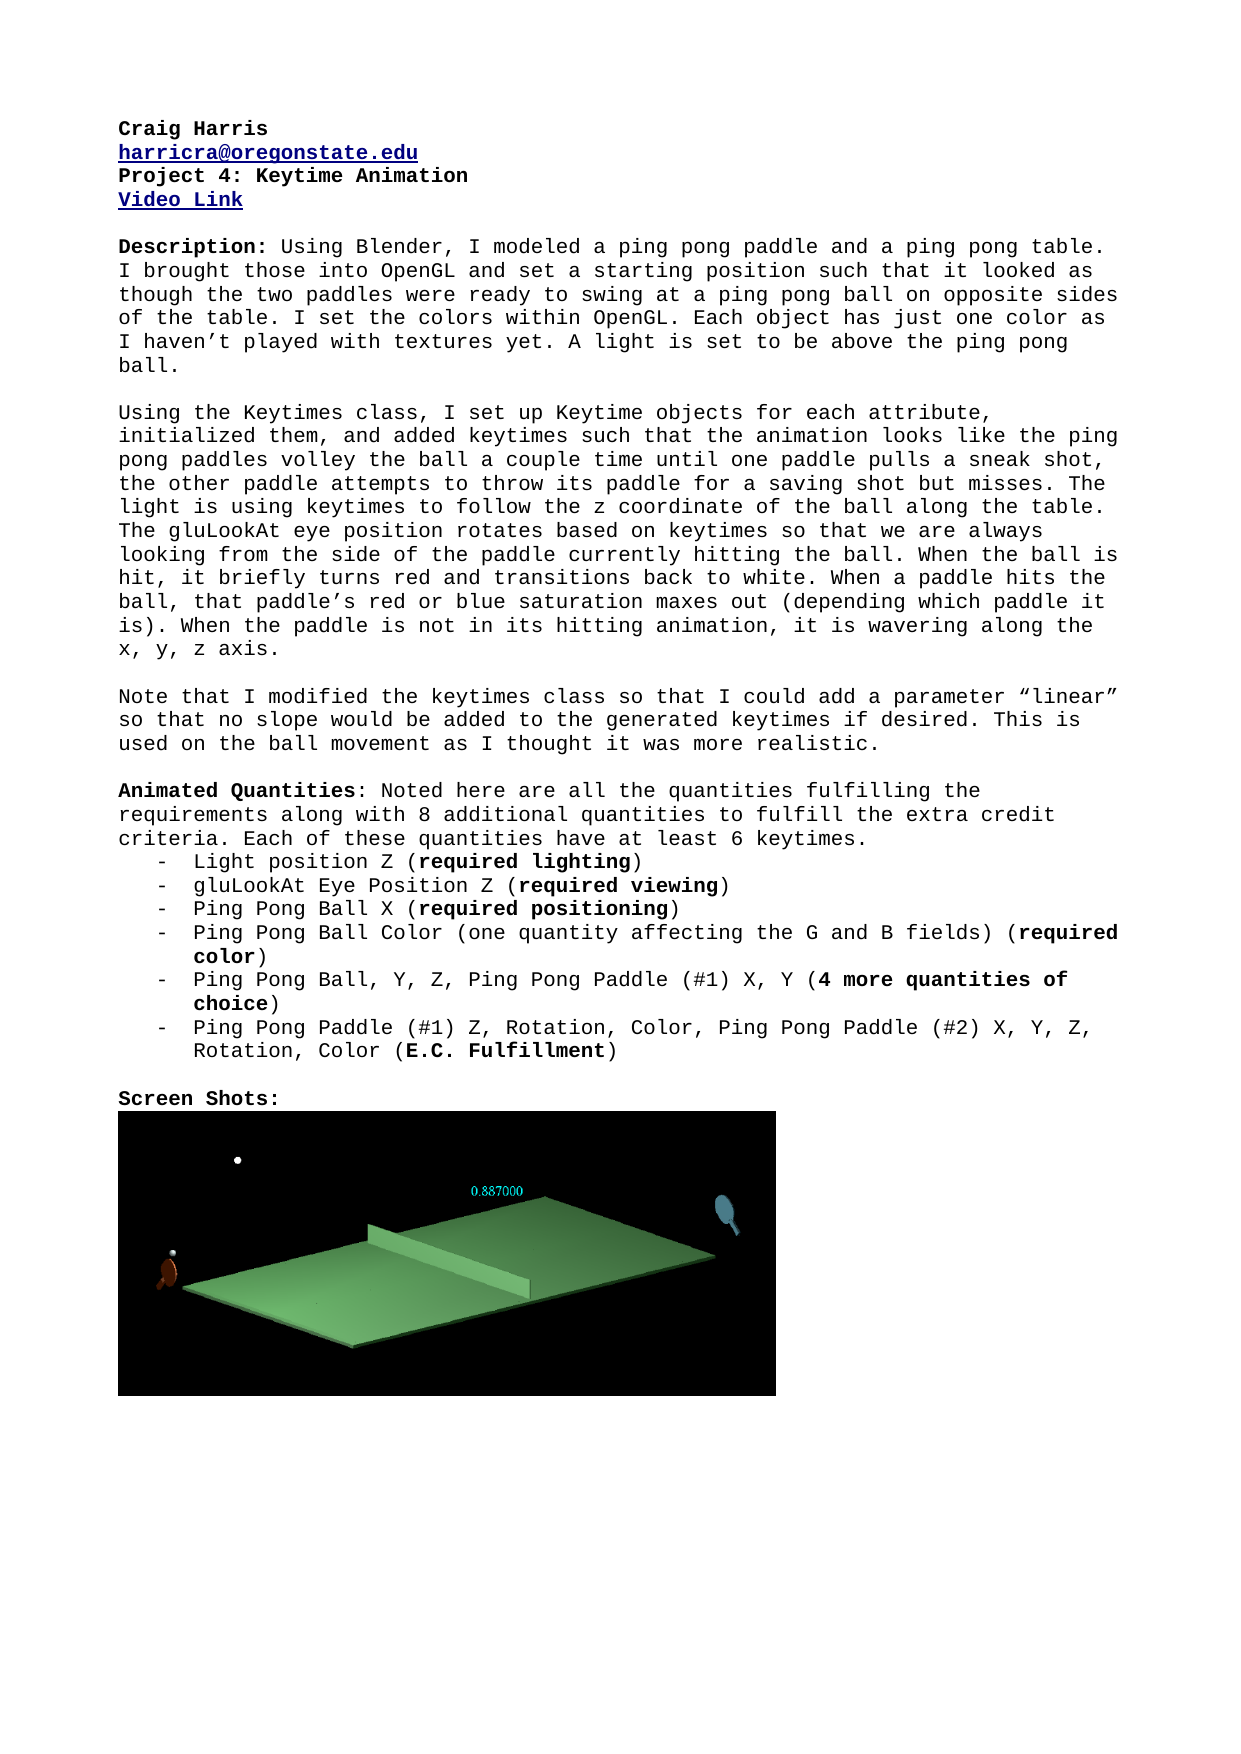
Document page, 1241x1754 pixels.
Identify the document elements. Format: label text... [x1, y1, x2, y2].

list Light position Z (required lighting) [156, 851, 1122, 875]
text Project 4: Keytime Animation [118, 165, 1122, 189]
list Ping Pong Ball Color (one quantity affecting the G and B fields) (required color) [156, 922, 1122, 969]
text Animated Quantities: Noted here are all the quantities fulfilling the requirements along with 8 additional quantities to fulfill the extra credit criteria. Each of these quantities have at least 6 keytimes. [118, 780, 1122, 851]
text Using the Keytimes class, I set up Keytime objects for each attribute, initialized them, and added keytimes such that the animation looks like the ping pong paddles volley the ball a couple time until one paddle pulls a sneak shot, the other paddle attempts to throw its paddle for a saving shot but misses. The light is using keytimes to follow the z coordinate of the ball along the table. The gluLookAt eye position rotates based on keytimes so that we are always looking from the side of the paddle currently hitting the ball. When the ball is hit, it briefly turns red and transitions back to white. When a paddle hits the ball, that paddle’s red or blue saturation maxes out (depending which paddle it is). When the paddle is not in its hitting animation, it is wavering along the x, y, z axis. [118, 402, 1122, 662]
text Description: Using Blender, I modeled a ping pong paddle and a ping pong table. I brought those into OpenGL and set a starting position such that it looked as though the two paddles were ready to swing at a ping pong ball on opposite sides of the table. I set the colors within OpenGL. Each object has just one color as I haven’t played with textures yet. A light is set to be above the ping pong ball. [118, 236, 1122, 378]
text Craig Harris [118, 118, 1122, 142]
text Note that I modified the keytimes class so that I could add a parameter “linear” so that no slope would be added to the generated keytimes if desired. This is used on the ball movement as I thought it was more realistic. [118, 686, 1122, 757]
text Screen Shots: [118, 1088, 1122, 1111]
list Ping Pong Ball X (required positioning) [156, 898, 1122, 922]
text harricra@oregonstate.edu [118, 142, 1122, 165]
text Video Link [118, 189, 1122, 213]
list Ping Pong Ball, Y, Z, Ping Pong Paddle (#1) X, Y (4 more quantities of choice) [156, 969, 1122, 1017]
list gluLookAt Eye Position Z (required viewing) [156, 875, 1122, 898]
list Ping Pong Paddle (#1) Z, Rotation, Color, Ping Pong Paddle (#2) X, Y, Z, Rotation, Color (E.C. Fulfillment) [156, 1017, 1122, 1064]
